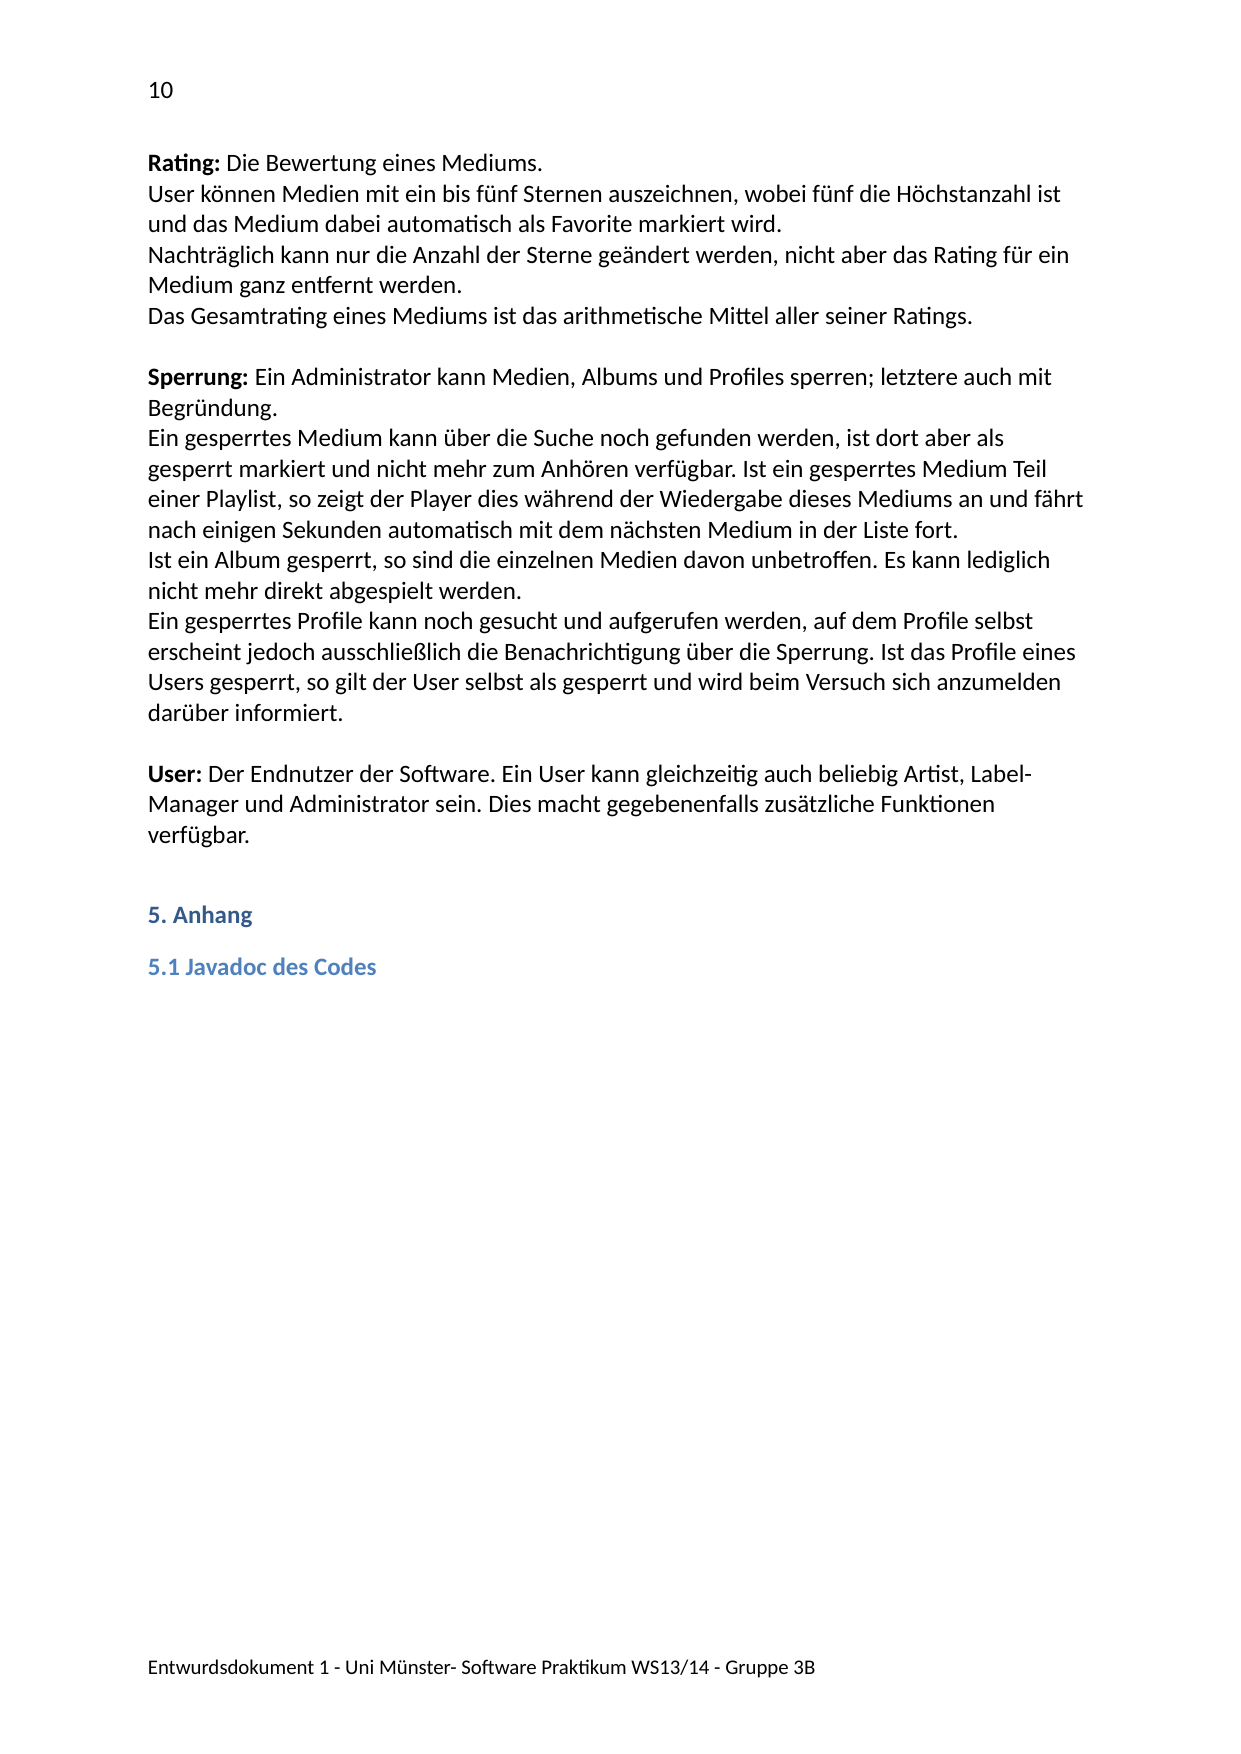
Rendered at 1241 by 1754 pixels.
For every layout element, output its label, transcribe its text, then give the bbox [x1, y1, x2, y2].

text Ist ein Album gesperrt, so sind die einzelnen Medien davon unbetroffen. Es kann lediglich nicht mehr direkt abgespielt werden. [148, 544, 1093, 605]
text User können Medien mit ein bis fünf Sternen auszeichnen, wobei fünf die Höchstanzahl ist und das Medium dabei automatisch als Favorite markiert wird. [148, 178, 1093, 239]
text Das Gesamtrating eines Mediums ist das arithmetische Mittel aller seiner Ratings. [148, 300, 1093, 331]
text Ein gesperrtes Profile kann noch gesucht und aufgerufen werden, auf dem Profile selbst erscheint jedoch ausschließlich die Benachrichtigung über die Sperrung. Ist das Profile eines Users gesperrt, so gilt der User selbst als gesperrt und wird beim Versuch sich anzumelden darüber informiert. [148, 605, 1093, 727]
subtitle 5. Anhang [148, 899, 1093, 930]
text Ein gesperrtes Medium kann über die Suche noch gefunden werden, ist dort aber als gesperrt markiert und nicht mehr zum Anhören verfügbar. Ist ein gesperrtes Medium Teil einer Playlist, so zeigt der Player dies während der Wiedergabe dieses Mediums an und fährt nach einigen Sekunden automatisch mit dem nächsten Medium in der Liste fort. [148, 422, 1093, 544]
text Nachträglich kann nur die Anzahl der Sterne geändert werden, nicht aber das Rating für ein Medium ganz entfernt werden. [148, 239, 1093, 300]
text Rating: Die Bewertung eines Mediums. [148, 148, 1093, 178]
subtitle 5.1 Javadoc des Codes [148, 951, 1093, 981]
text User: Der Endnutzer der Software. Ein User kann gleichzeitig auch beliebig Artist, Label-Manager und Administrator sein. Dies macht gegebenenfalls zusätzliche Funktionen verfügbar. [148, 758, 1093, 849]
text Sperrung: Ein Administrator kann Medien, Albums und Profiles sperren; letztere auch mit Begründung. [148, 361, 1093, 422]
